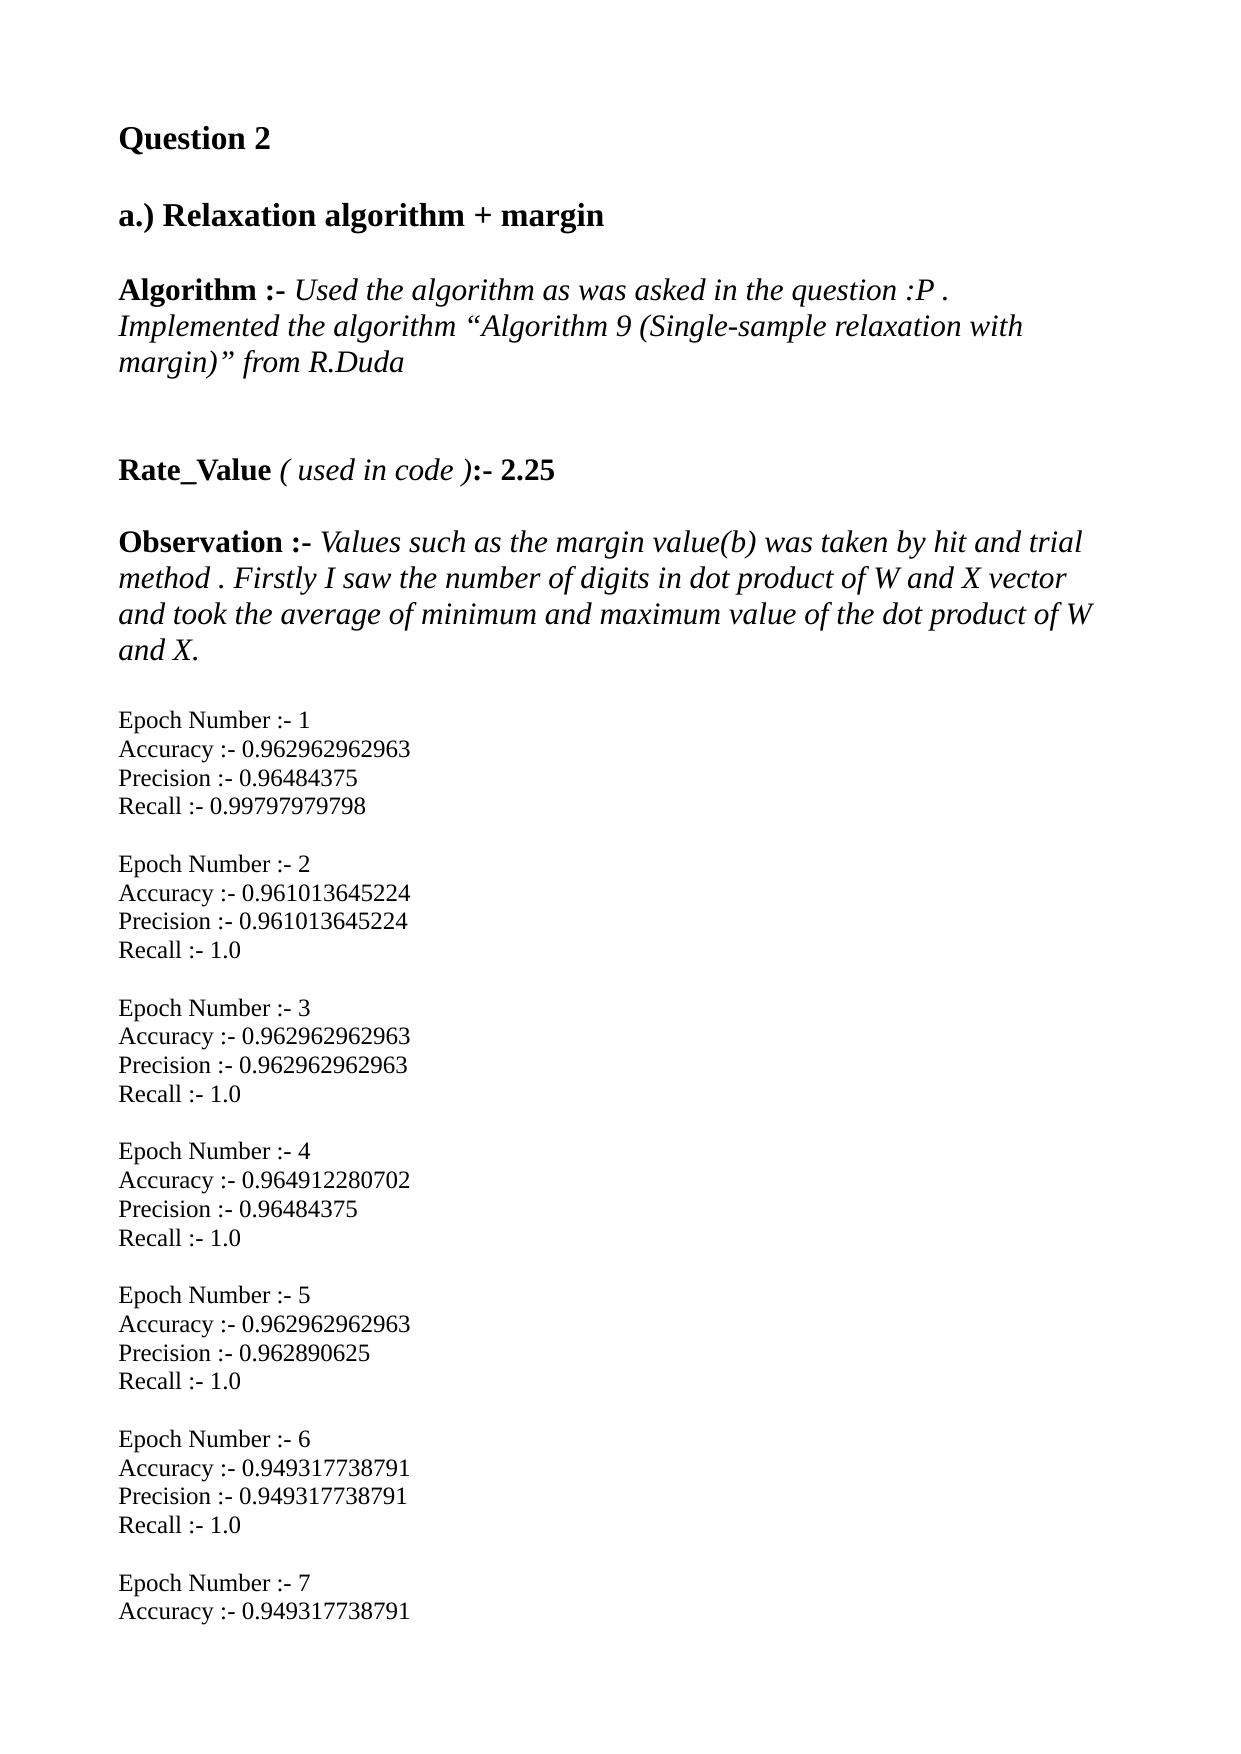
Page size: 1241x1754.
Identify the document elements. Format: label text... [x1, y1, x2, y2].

text Accuracy :- 0.962962962963 [118, 1021, 1122, 1050]
text Accuracy :- 0.962962962963 [118, 734, 1122, 763]
text Accuracy :- 0.949317738791 [118, 1453, 1122, 1481]
text Accuracy :- 0.962962962963 [118, 1309, 1122, 1338]
text Implemented the algorithm “Algorithm 9 (Single-sample relaxation with margin)” from R.Duda [118, 307, 1122, 379]
text Epoch Number :- 7 [118, 1568, 1122, 1596]
text Precision :- 0.962962962963 [118, 1050, 1122, 1079]
text Epoch Number :- 4 [118, 1136, 1122, 1165]
text Precision :- 0.96484375 [118, 1194, 1122, 1223]
text Question 2 [118, 118, 1122, 156]
text Recall :- 1.0 [118, 1510, 1122, 1539]
text Precision :- 0.96484375 [118, 763, 1122, 791]
text Epoch Number :- 5 [118, 1280, 1122, 1309]
text Recall :- 1.0 [118, 1223, 1122, 1251]
text Accuracy :- 0.949317738791 [118, 1596, 1122, 1625]
text Epoch Number :- 1 [118, 705, 1122, 734]
text Recall :- 1.0 [118, 935, 1122, 964]
text Algorithm :- Used the algorithm as was asked in the question :P . [118, 271, 1122, 307]
text Recall :- 0.99797979798 [118, 791, 1122, 820]
text Precision :- 0.961013645224 [118, 906, 1122, 935]
text Precision :- 0.962890625 [118, 1338, 1122, 1366]
text Epoch Number :- 3 [118, 993, 1122, 1021]
text Rate_Value ( used in code ):- 2.25 [118, 451, 1122, 487]
text Accuracy :- 0.961013645224 [118, 878, 1122, 906]
text Epoch Number :- 6 [118, 1424, 1122, 1453]
text a.) Relaxation algorithm + margin [118, 195, 1122, 233]
text Precision :- 0.949317738791 [118, 1481, 1122, 1510]
text Recall :- 1.0 [118, 1079, 1122, 1108]
text Recall :- 1.0 [118, 1366, 1122, 1395]
text Observation :- Values such as the margin value(b) was taken by hit and trial method . Firstly I saw the number of digits in dot product of W and X vector and took the average of minimum and maximum value of the dot product of W and X. [118, 523, 1122, 667]
text Accuracy :- 0.964912280702 [118, 1165, 1122, 1194]
text Epoch Number :- 2 [118, 849, 1122, 878]
